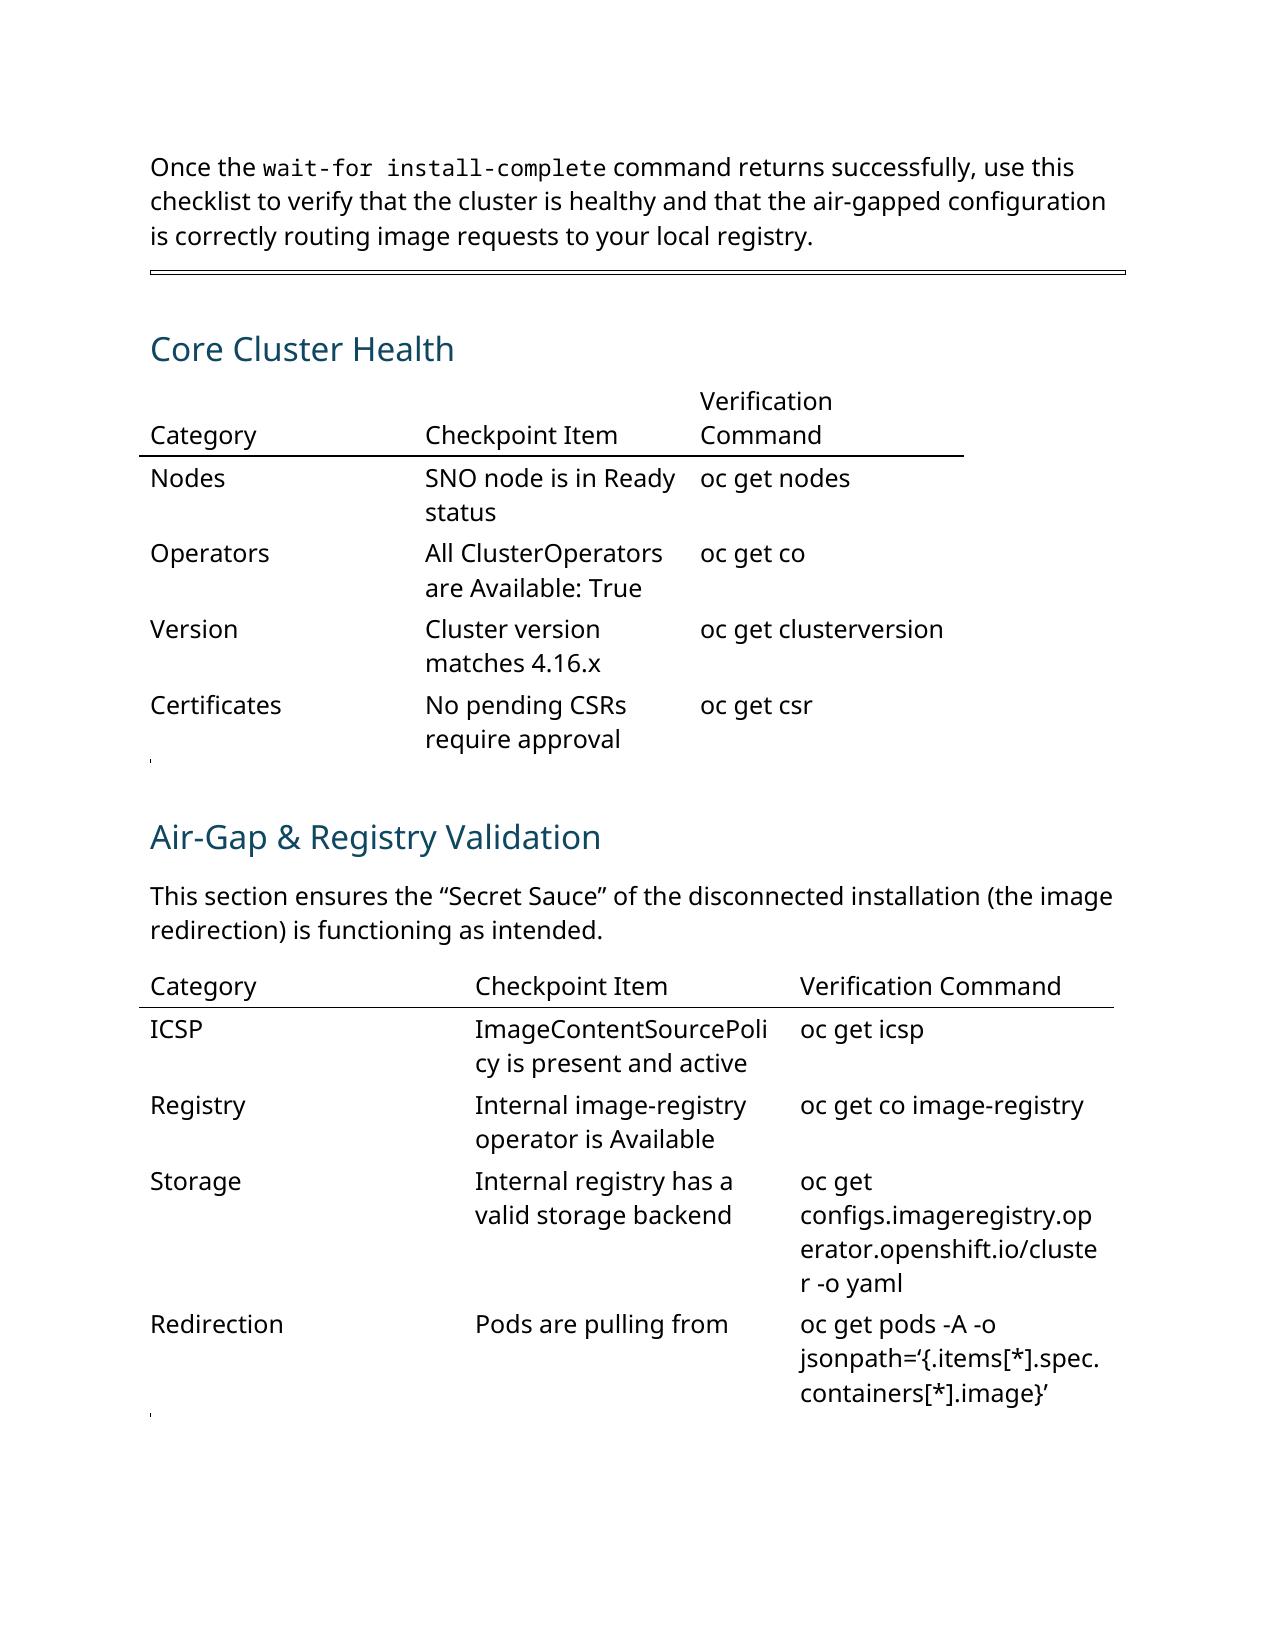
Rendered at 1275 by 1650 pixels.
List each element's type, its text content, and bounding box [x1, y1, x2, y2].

table_cell Internal registry has a valid storage backend [464, 1160, 789, 1303]
table_cell All ClusterOperators are Available: True [414, 533, 689, 608]
table_cell ImageContentSourcePolicy is present and active [464, 1008, 789, 1084]
table_cell oc get co [689, 533, 964, 608]
table_cell Certificates [139, 684, 414, 759]
table_cell oc get pods -A -o jsonpath=‘{.items[*].spec.containers[*].image}’ [789, 1303, 1114, 1413]
table_cell Internal image-registry operator is Available [464, 1084, 789, 1159]
table_cell SNO node is in Ready status [414, 457, 689, 532]
table_cell oc get csr [689, 684, 964, 759]
table_cell Cluster version matches 4.16.x [414, 608, 689, 684]
table_cell oc get clusterversion [689, 608, 964, 684]
text This section ensures the “Secret Sauce” of the disconnected installation (the image redirection) is functioning as intended. [150, 878, 1125, 946]
table_cell Pods are pulling from [464, 1303, 789, 1413]
table_header Checkpoint Item [464, 965, 789, 1007]
subtitle Air-Gap & Registry Validation [150, 814, 1125, 859]
table_header Category [139, 380, 414, 455]
table_cell Redirection [139, 1303, 464, 1413]
table_cell oc get nodes [689, 457, 964, 532]
table_cell Nodes [139, 457, 414, 532]
table_cell oc get co image-registry [789, 1084, 1114, 1159]
table_cell oc get icsp [789, 1008, 1114, 1084]
table_cell Registry [139, 1084, 464, 1159]
table_header Verification Command [689, 380, 964, 455]
table_cell Storage [139, 1160, 464, 1303]
table_cell Version [139, 608, 414, 684]
table_cell No pending CSRs require approval [414, 684, 689, 759]
table_header Checkpoint Item [414, 380, 689, 455]
subtitle Core Cluster Health [150, 326, 1125, 371]
table_header Category [139, 965, 464, 1007]
text Once the wait-for install-complete command returns successfully, use this checklist to verify that the cluster is healthy and that the air-gapped configuration is correctly routing image requests to your local registry. [150, 150, 1125, 252]
table_cell ICSP [139, 1008, 464, 1084]
table_cell Operators [139, 533, 414, 608]
table_header Verification Command [789, 965, 1114, 1007]
table_cell oc get configs.imageregistry.operator.openshift.io/cluster -o yaml [789, 1160, 1114, 1303]
